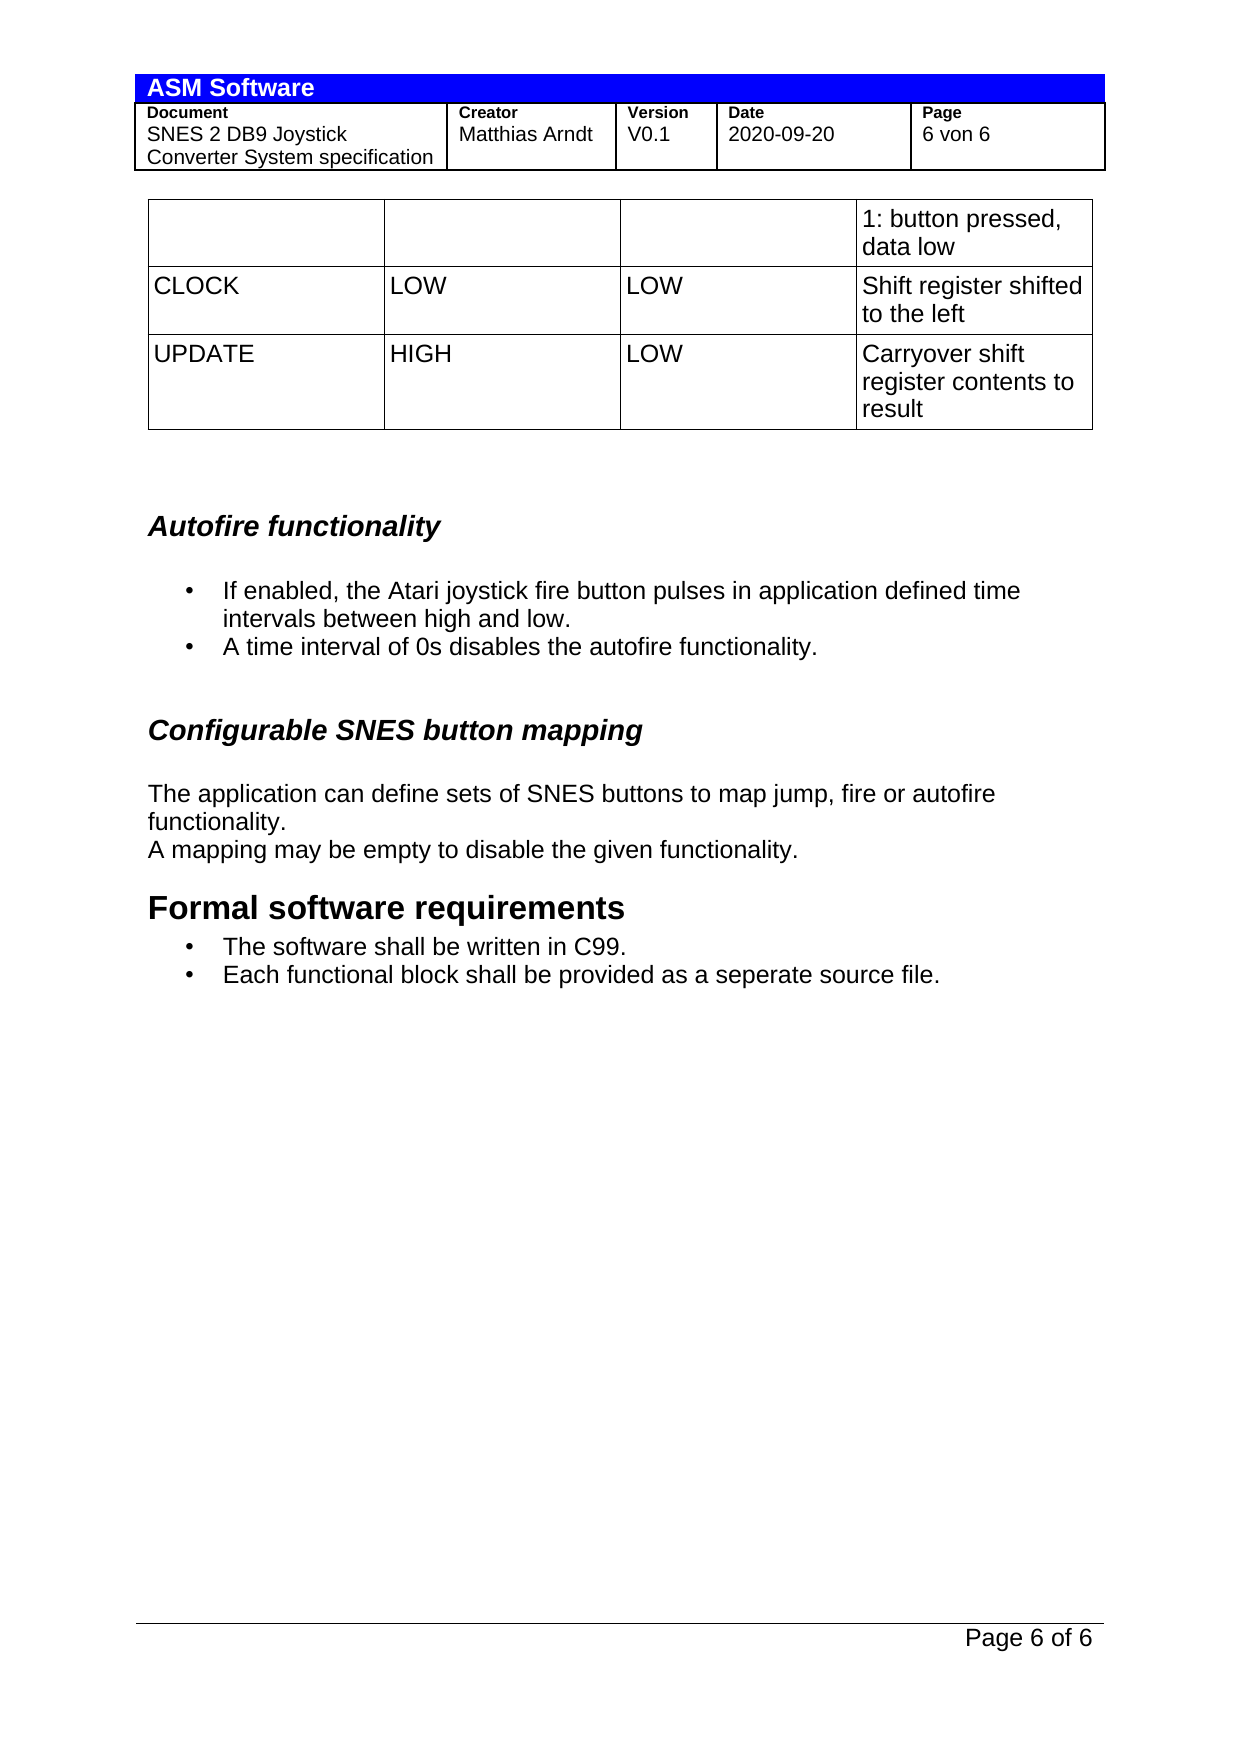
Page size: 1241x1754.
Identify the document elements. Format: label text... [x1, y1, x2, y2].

list Each functional block shall be provided as a seperate source file. [185, 961, 1092, 989]
text A mapping may be empty to disable the given functionality. [148, 836, 1092, 864]
table_cell CLOCK [149, 267, 384, 334]
list A time interval of 0s disables the autofire functionality. [185, 633, 1092, 688]
table_cell HIGH [385, 335, 620, 429]
table_cell [149, 200, 384, 266]
table_cell Carryover shift register contents to result [857, 335, 1092, 429]
table_cell [621, 200, 856, 266]
table_cell Shift register shifted to the left [857, 267, 1092, 334]
table_cell LOW [621, 335, 856, 429]
table_cell UPDATE [149, 335, 384, 429]
table_cell 1: button pressed, data low [857, 200, 1092, 266]
table_cell LOW [621, 267, 856, 334]
subtitle Autofire functionality [148, 510, 1092, 542]
table_cell [385, 200, 620, 266]
text The application can define sets of SNES buttons to map jump, fire or autofire functionality. [148, 780, 1092, 836]
subtitle Configurable SNES button mapping [148, 713, 1092, 746]
table_cell LOW [385, 267, 620, 334]
subtitle Formal software requirements [148, 889, 1092, 926]
list The software shall be written in C99. [185, 933, 1092, 961]
list If enabled, the Atari joystick fire button pulses in application defined time intervals between high and low. [185, 577, 1092, 633]
